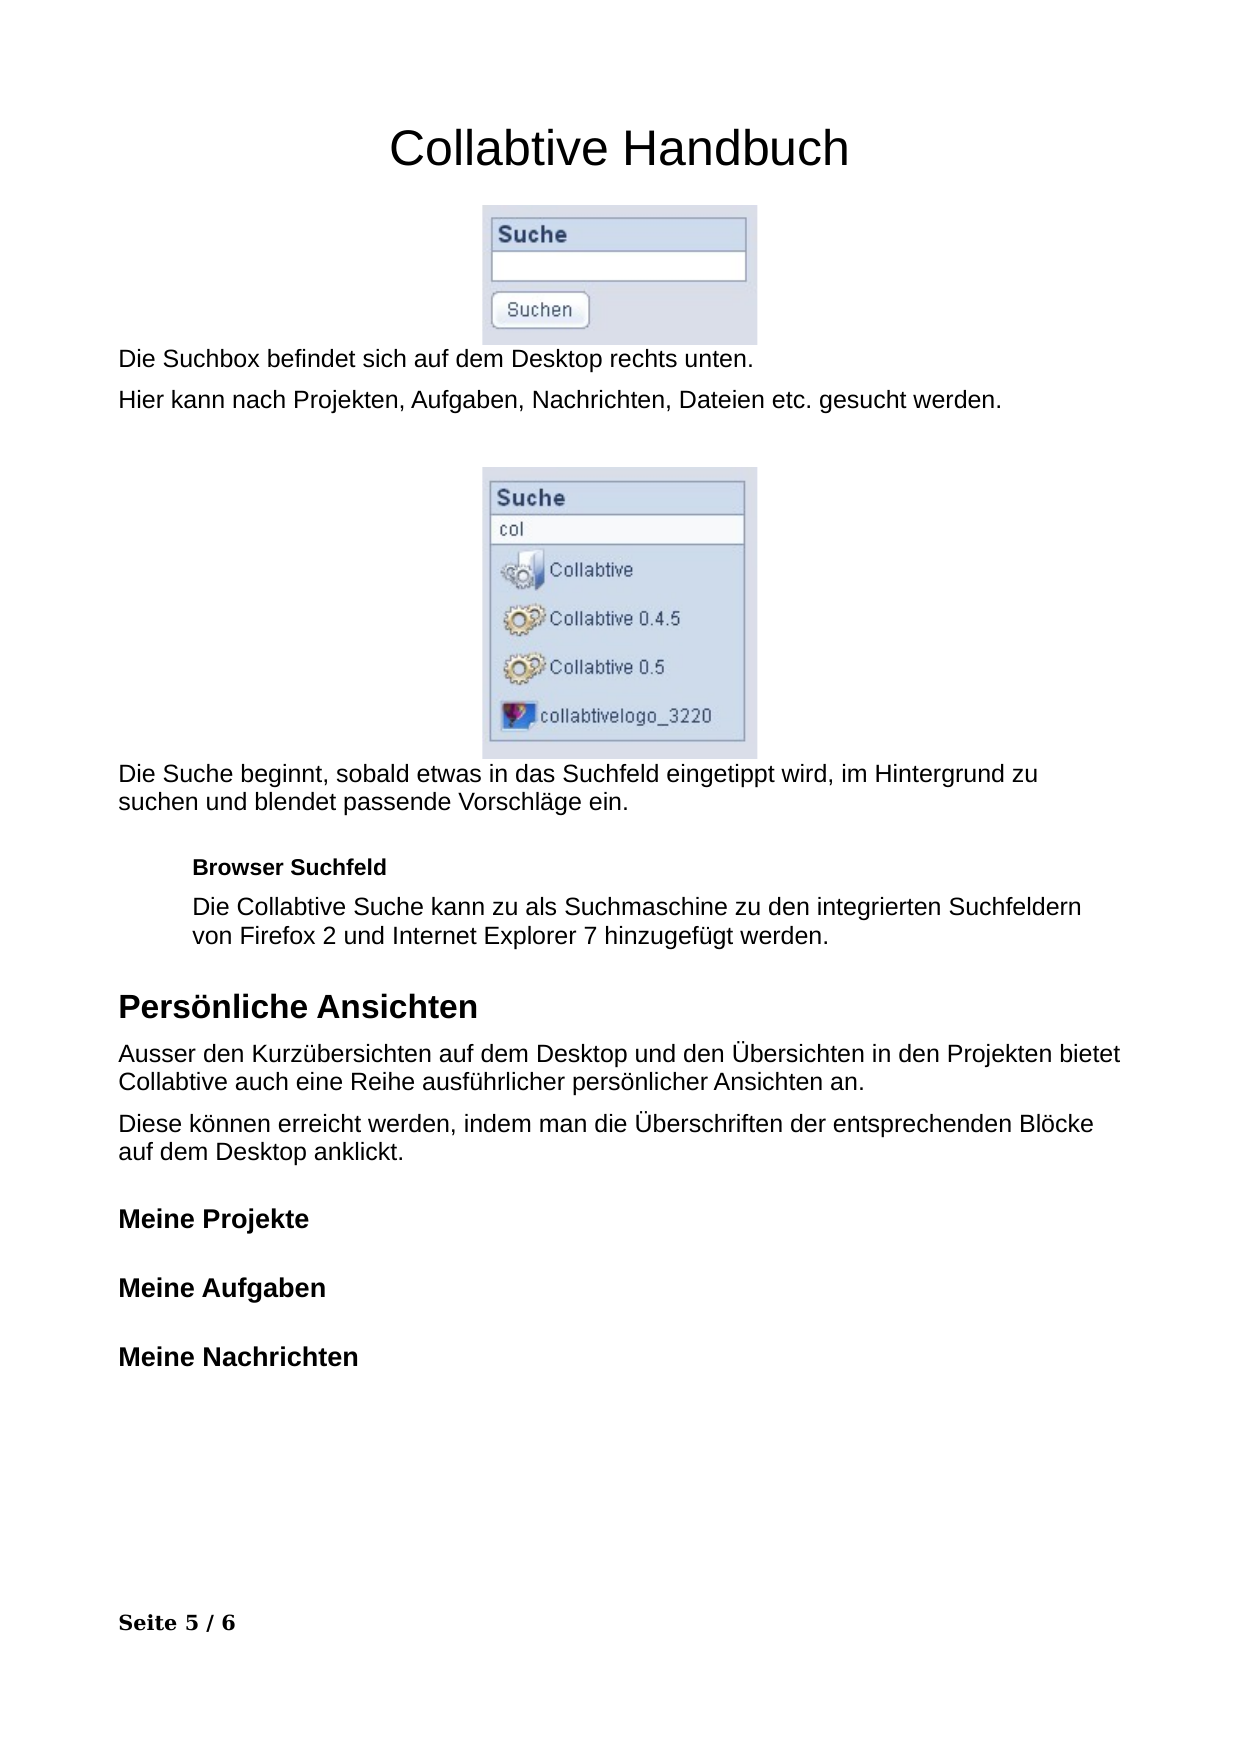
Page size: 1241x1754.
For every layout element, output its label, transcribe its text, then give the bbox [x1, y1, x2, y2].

text Die Suche beginnt, sobald etwas in das Suchfeld eingetippt wird, im Hintergrund zu suchen und blendet passende Vorschläge ein. [118, 468, 1122, 816]
text Diese können erreicht werden, indem man die Überschriften der entsprechenden Blöcke auf dem Desktop anklickt. [118, 1108, 1122, 1166]
subtitle Browser Suchfeld [192, 853, 1122, 880]
subtitle Meine Nachrichten [118, 1341, 1122, 1372]
subtitle Meine Aufgaben [118, 1272, 1122, 1303]
picture [482, 467, 758, 759]
text Ausser den Kurzübersichten auf dem Desktop und den Übersichten in den Projekten bietet Collabtive auch eine Reihe ausführlicher persönlicher Ansichten an. [118, 1038, 1122, 1096]
text Hier kann nach Projekten, Aufgaben, Nachrichten, Dateien etc. gesucht werden. [118, 385, 1122, 414]
picture [482, 205, 758, 345]
text Die Suchbox befindet sich auf dem Desktop rechts unten. [118, 205, 1122, 373]
subtitle Persönliche Ansichten [118, 987, 1122, 1026]
text Die Collabtive Suche kann zu als Suchmaschine zu den integrierten Suchfeldern von Firefox 2 und Internet Explorer 7 hinzugefügt werden. [192, 892, 1122, 950]
subtitle Meine Projekte [118, 1203, 1122, 1235]
